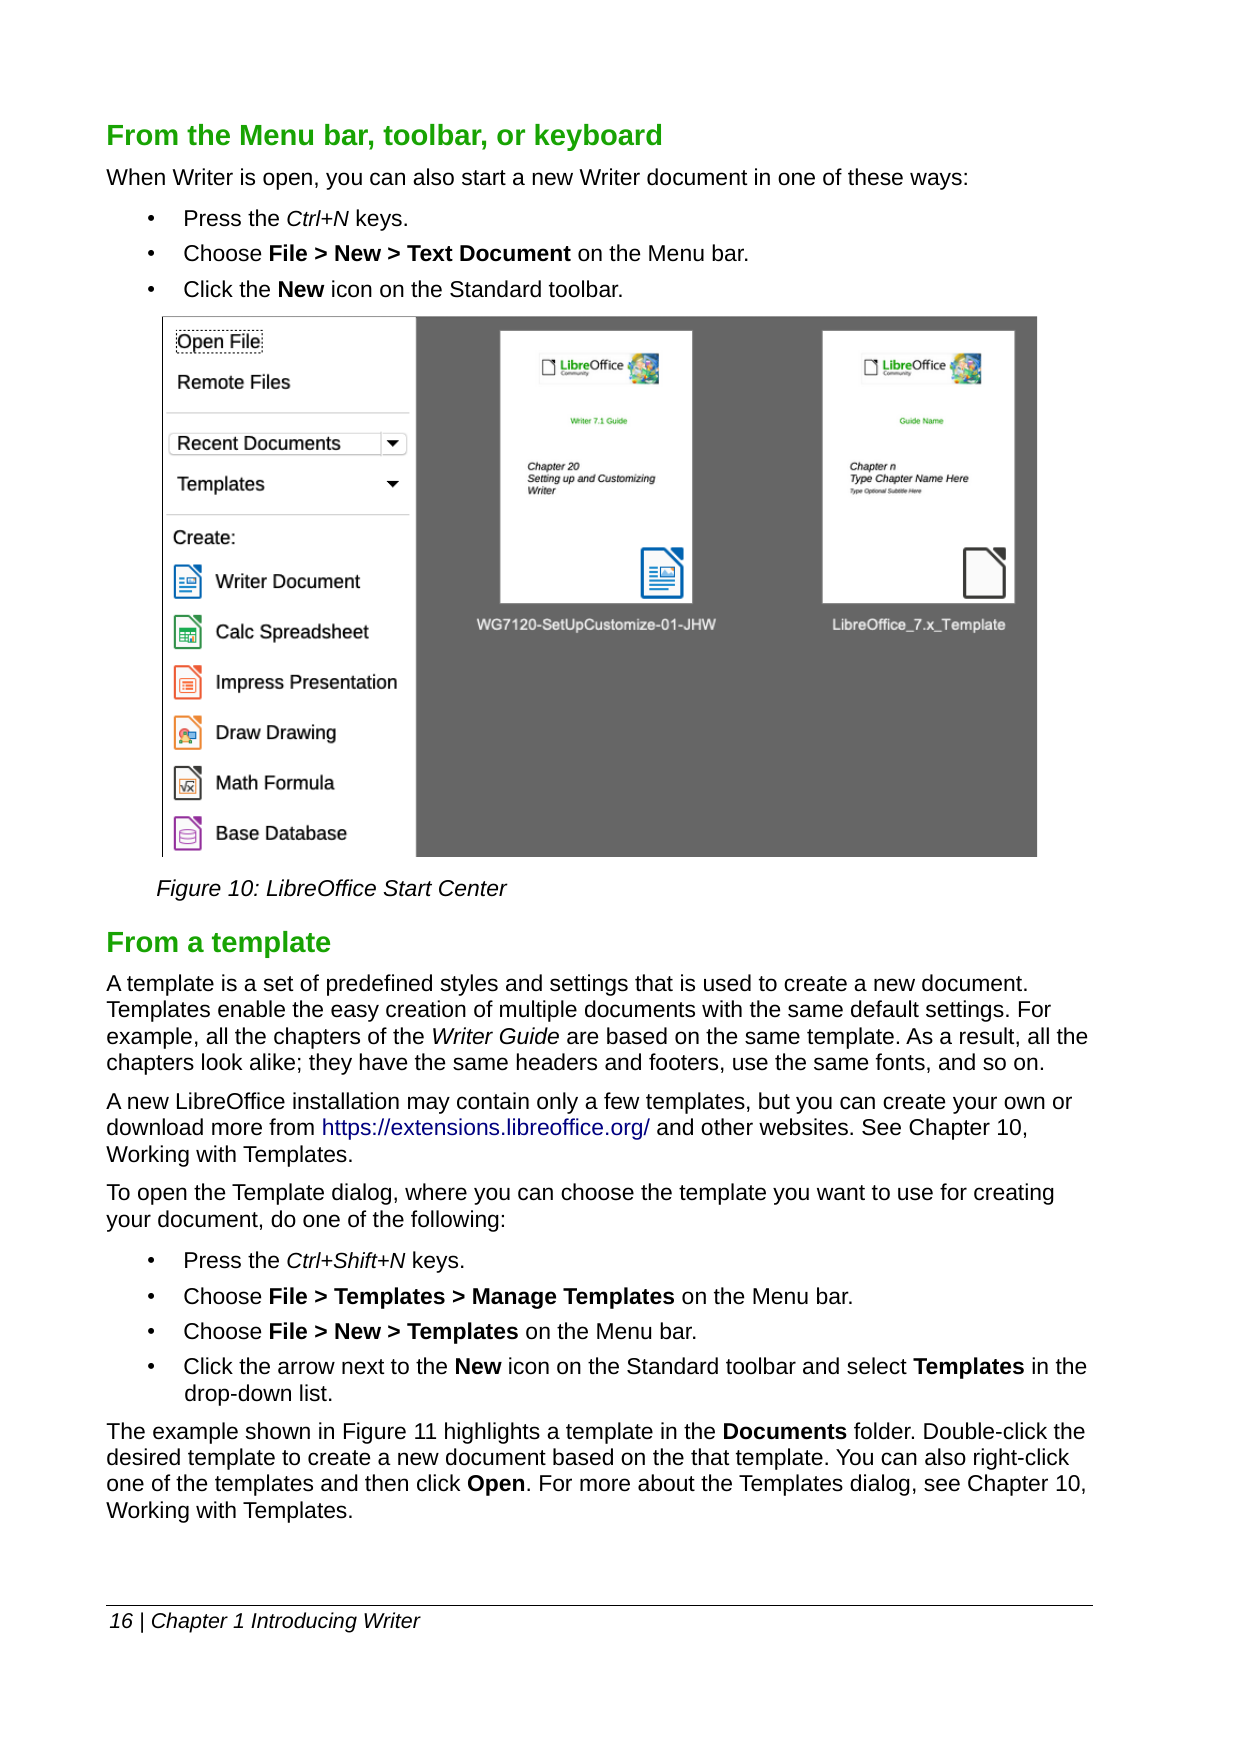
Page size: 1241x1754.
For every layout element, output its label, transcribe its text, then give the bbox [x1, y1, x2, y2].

subtitle From a template [106, 924, 1093, 958]
list Choose File > Templates > Manage Templates on the Menu bar. [144, 1280, 1093, 1309]
text Figure 10: LibreOffice Start Center [156, 874, 1043, 901]
list Choose File > New > Text Document on the Menu bar. [144, 237, 1093, 267]
list Press the Ctrl+N keys. [144, 202, 1093, 232]
text A new LibreOffice installation may contain only a few templates, but you can create your own or download more from https://extensions.libreoffice.org/ and other websites. See Chapter 10, Working with Templates. [106, 1088, 1093, 1167]
subtitle From the Menu bar, toolbar, or keyboard [106, 118, 1093, 152]
list Choose File > New > Templates on the Menu bar. [144, 1315, 1093, 1344]
picture [161, 316, 1038, 857]
list When Writer is open, you can also start a new Writer document in one of these ways: [106, 163, 1093, 190]
list Click the arrow next to the New icon on the Standard toolbar and select Templates in the drop-down list. [144, 1350, 1093, 1409]
text The example shown in Figure 11 highlights a template in the Documents folder. Double-click the desired template to create a new document based on the that template. You can also right-click one of the templates and then click Open. For more about the Templates dialog, see Chapter 10, Working with Templates. [106, 1418, 1093, 1523]
list Click the New icon on the Standard toolbar. [144, 273, 1093, 305]
text A template is a set of predefined styles and settings that is used to create a new document. Templates enable the easy creation of multiple documents with the same default settings. For example, all the chapters of the Writer Guide are based on the same template. As a result, all the chapters look alike; they have the same headers and footers, use the same fonts, and so on. [106, 970, 1093, 1075]
text To open the Template dialog, where you can choose the template you want to use for creating your document, do one of the following: [106, 1179, 1093, 1232]
list Press the Ctrl+Shift+N keys. [144, 1244, 1093, 1274]
